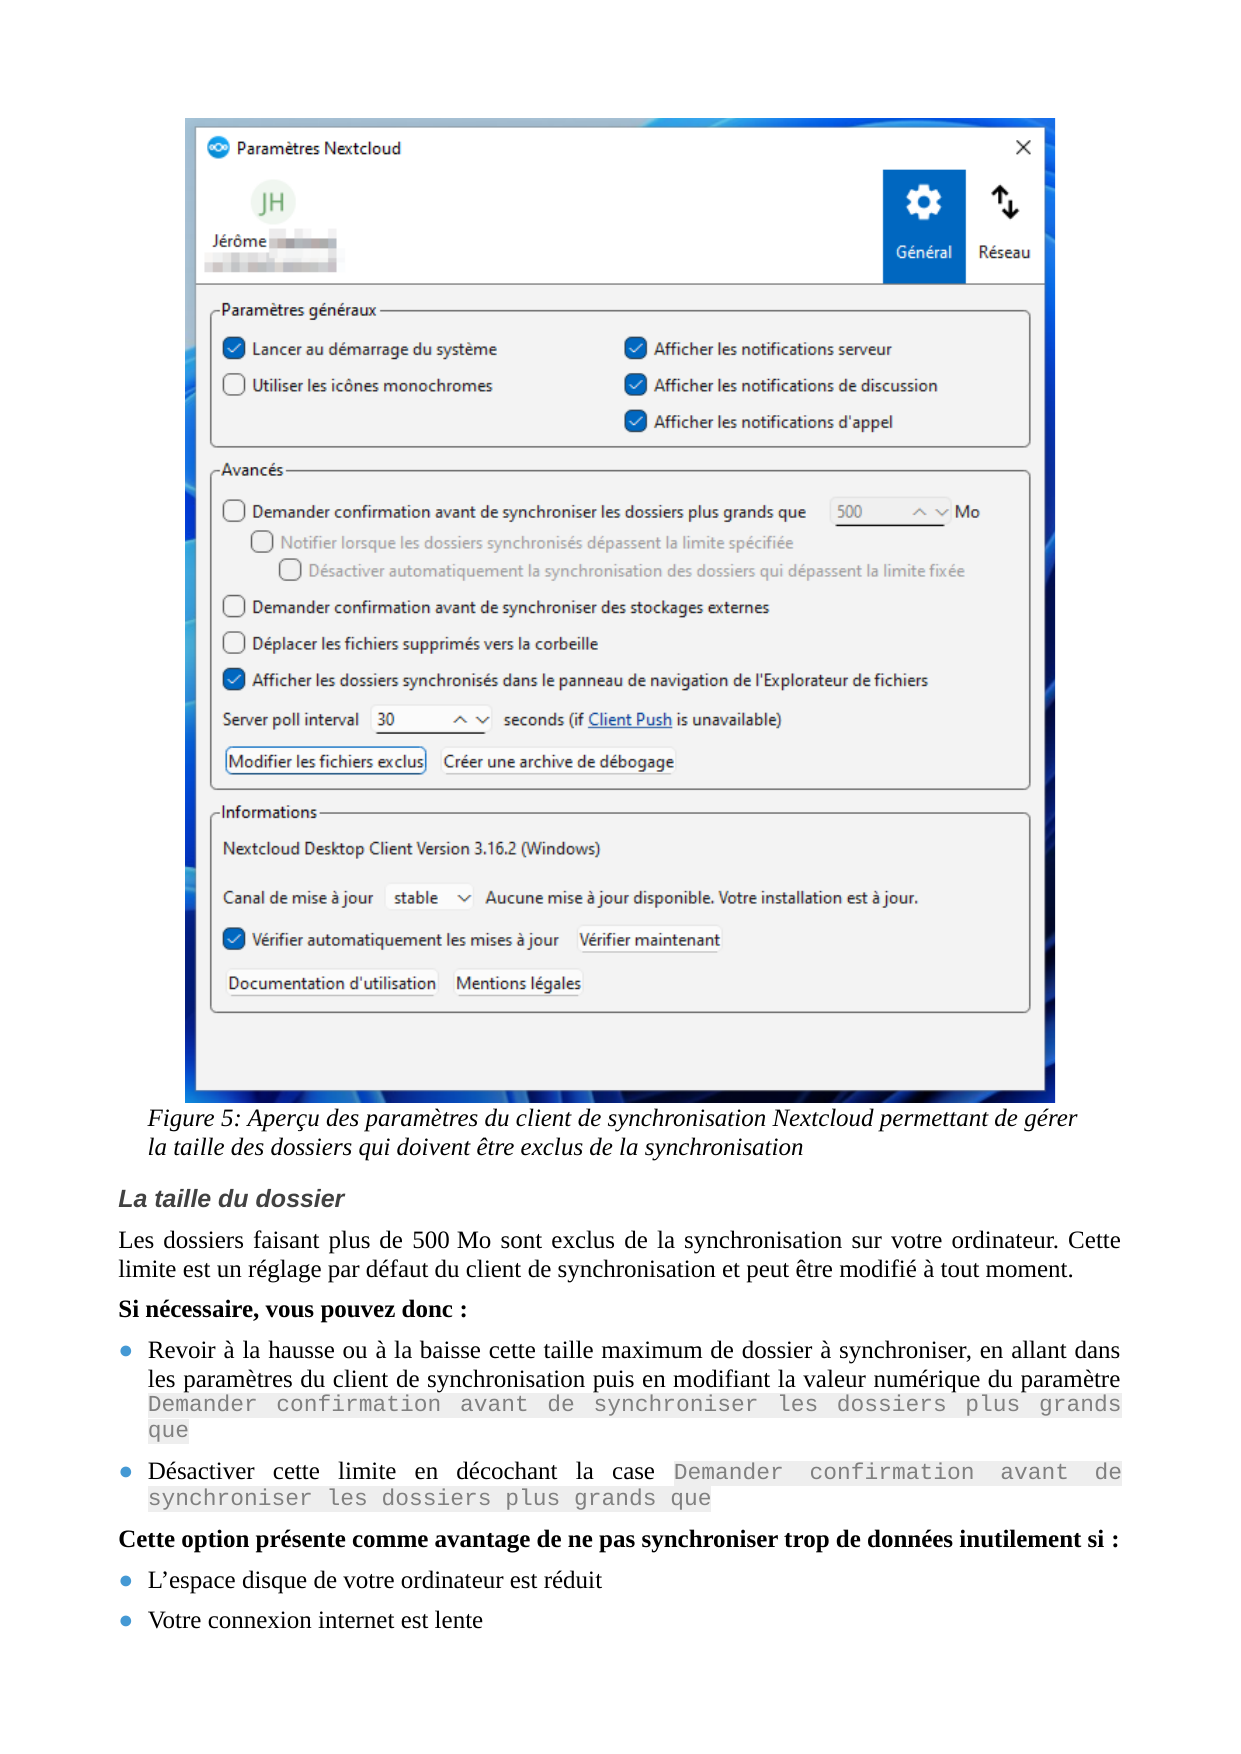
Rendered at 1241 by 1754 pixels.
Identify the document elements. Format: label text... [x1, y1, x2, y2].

picture [185, 118, 1055, 1103]
list Votre connexion internet est lente [118, 1605, 1122, 1634]
text Les dossiers faisant plus de 500 Mo sont exclus de la synchronisation sur votre ordinateur. Cette limite est un réglage par défaut du client de synchronisation et peut être modifié à tout moment. [118, 1225, 1122, 1283]
list L’espace disque de votre ordinateur est réduit [118, 1565, 1122, 1593]
text Figure 5: Aperçu des paramètres du client de synchronisation Nextcloud permettant de gérer la taille des dossiers qui doivent être exclus de la synchronisation [147, 118, 1093, 1160]
text Cette option présente comme avantage de ne pas synchroniser trop de données inutilement si : [118, 1524, 1122, 1553]
list Revoir à la hausse ou à la baisse cette taille maximum de dossier à synchroniser, en allant dans les paramètres du client de synchronisation puis en modifiant la valeur numérique du paramètre Demander confirmation avant de synchroniser les dossiers plus grands que [118, 1335, 1122, 1444]
subtitle La taille du dossier [118, 1184, 1122, 1213]
list Désactiver cette limite en décochant la case Demander confirmation avant de synchroniser les dossiers plus grands que [118, 1456, 1122, 1512]
text Si nécessaire, vous pouvez donc : [118, 1294, 1122, 1323]
